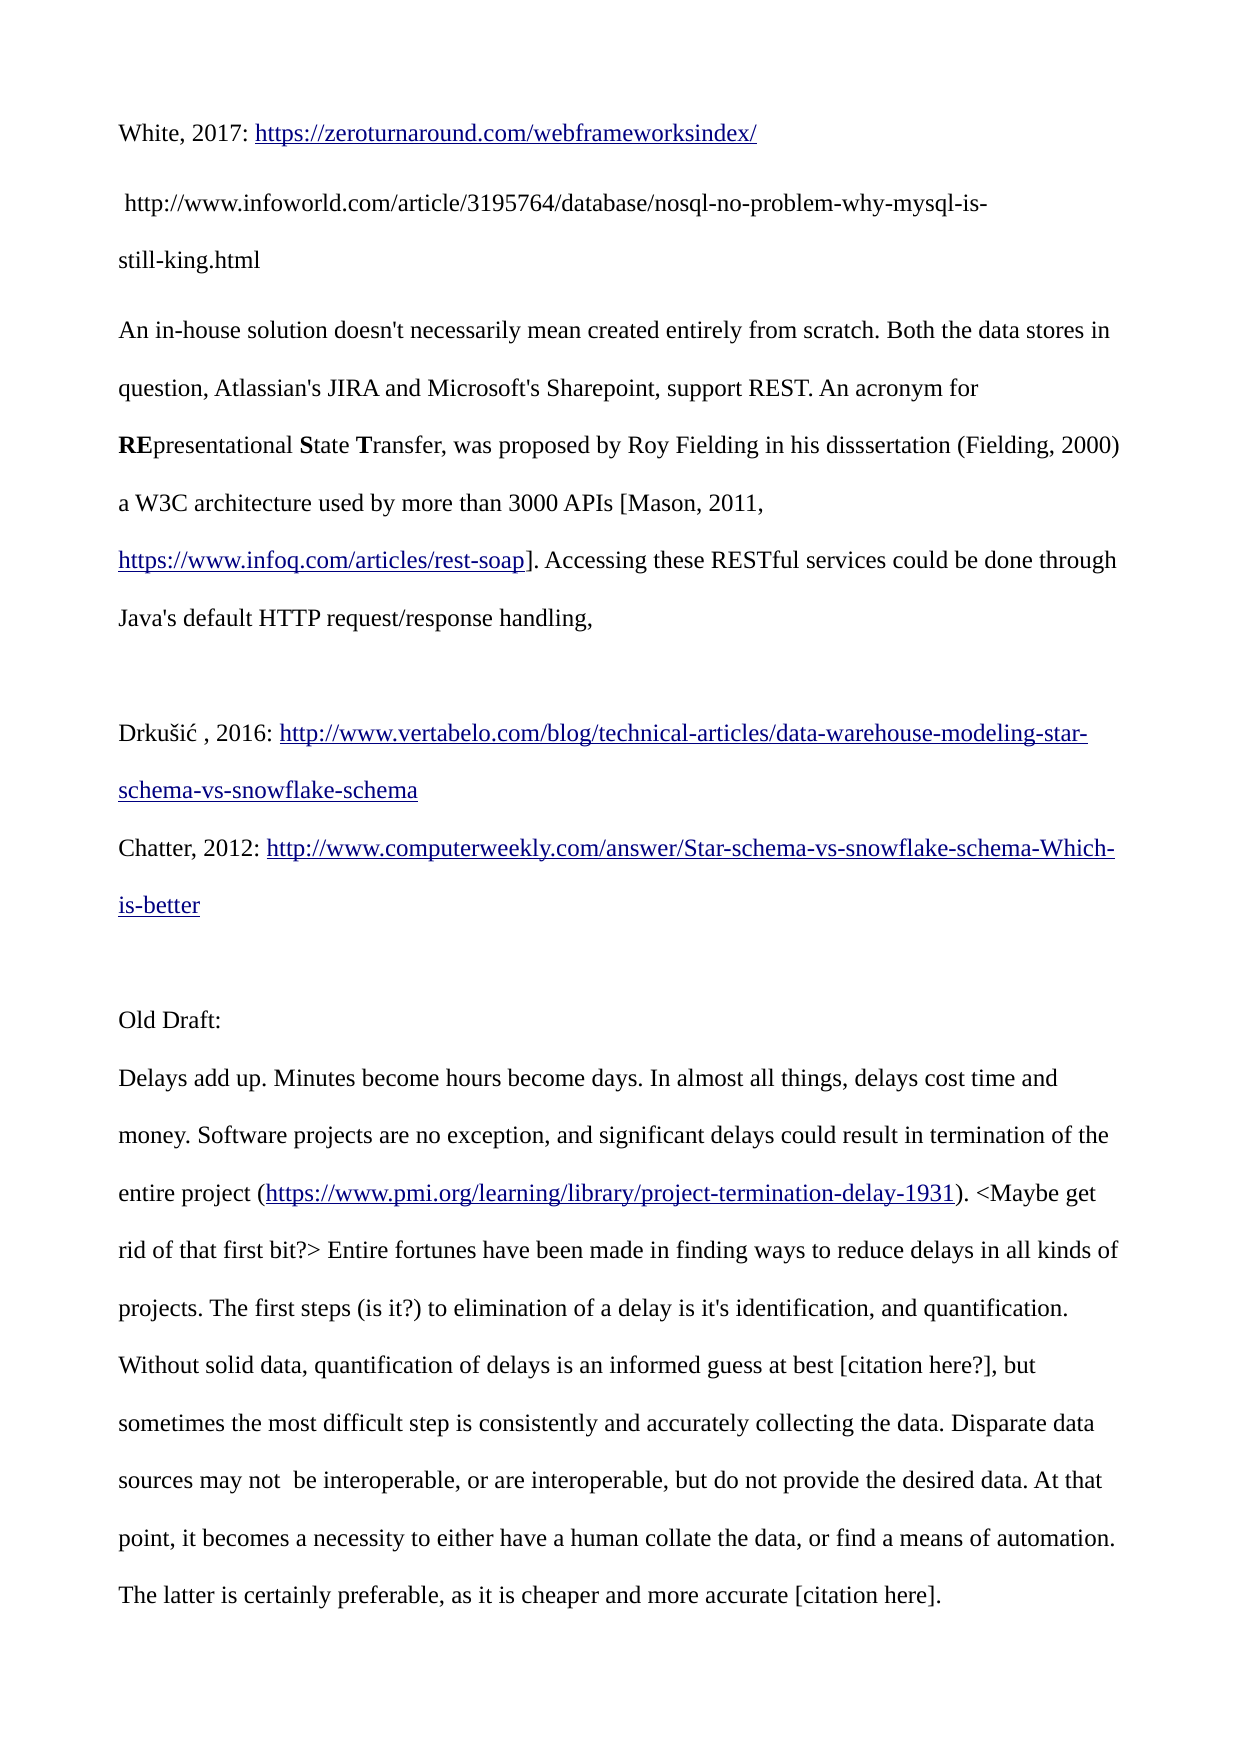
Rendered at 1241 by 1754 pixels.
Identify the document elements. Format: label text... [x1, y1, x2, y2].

text An in-house solution doesn't necessarily mean created entirely from scratch. Both the data stores in question, Atlassian's JIRA and Microsoft's Sharepoint, support REST. An acronym for REpresentational State Transfer, was proposed by Roy Fielding in his disssertation (Fielding, 2000) a W3C architecture used by more than 3000 APIs [Mason, 2011, https://www.infoq.com/articles/rest-soap]. Accessing these RESTful services could be done through Java's default HTTP request/response handling, [118, 316, 1122, 632]
text Drkušić , 2016: http://www.vertabelo.com/blog/technical-articles/data-warehouse-modeling-star-schema-vs-snowflake-schema [118, 718, 1122, 804]
text Delays add up. Minutes become hours become days. In almost all things, delays cost time and money. Software projects are no exception, and significant delays could result in termination of the entire project (https://www.pmi.org/learning/library/project-termination-delay-1931). <Maybe get rid of that first bit?> Entire fortunes have been made in finding ways to reduce delays in all kinds of projects. The first steps (is it?) to elimination of a delay is it's identification, and quantification. Without solid data, quantification of delays is an informed guess at best [citation here?], but sometimes the most difficult step is consistently and accurately collecting the data. Disparate data sources may not be interoperable, or are interoperable, but do not provide the desired data. At that point, it becomes a necessity to either have a human collate the data, or find a means of automation. The latter is certainly preferable, as it is cheaper and more accurate [citation here]. [118, 1063, 1122, 1609]
text Old Draft: [118, 1006, 1122, 1034]
text White, 2017: https://zeroturnaround.com/webframeworksindex/ [118, 118, 1022, 147]
text http://www.infoworld.com/article/3195764/database/nosql-no-problem-why-mysql-is-still-king.html [118, 188, 1022, 274]
text Chatter, 2012: http://www.computerweekly.com/answer/Star-schema-vs-snowflake-schema-Which-is-better [118, 833, 1122, 919]
